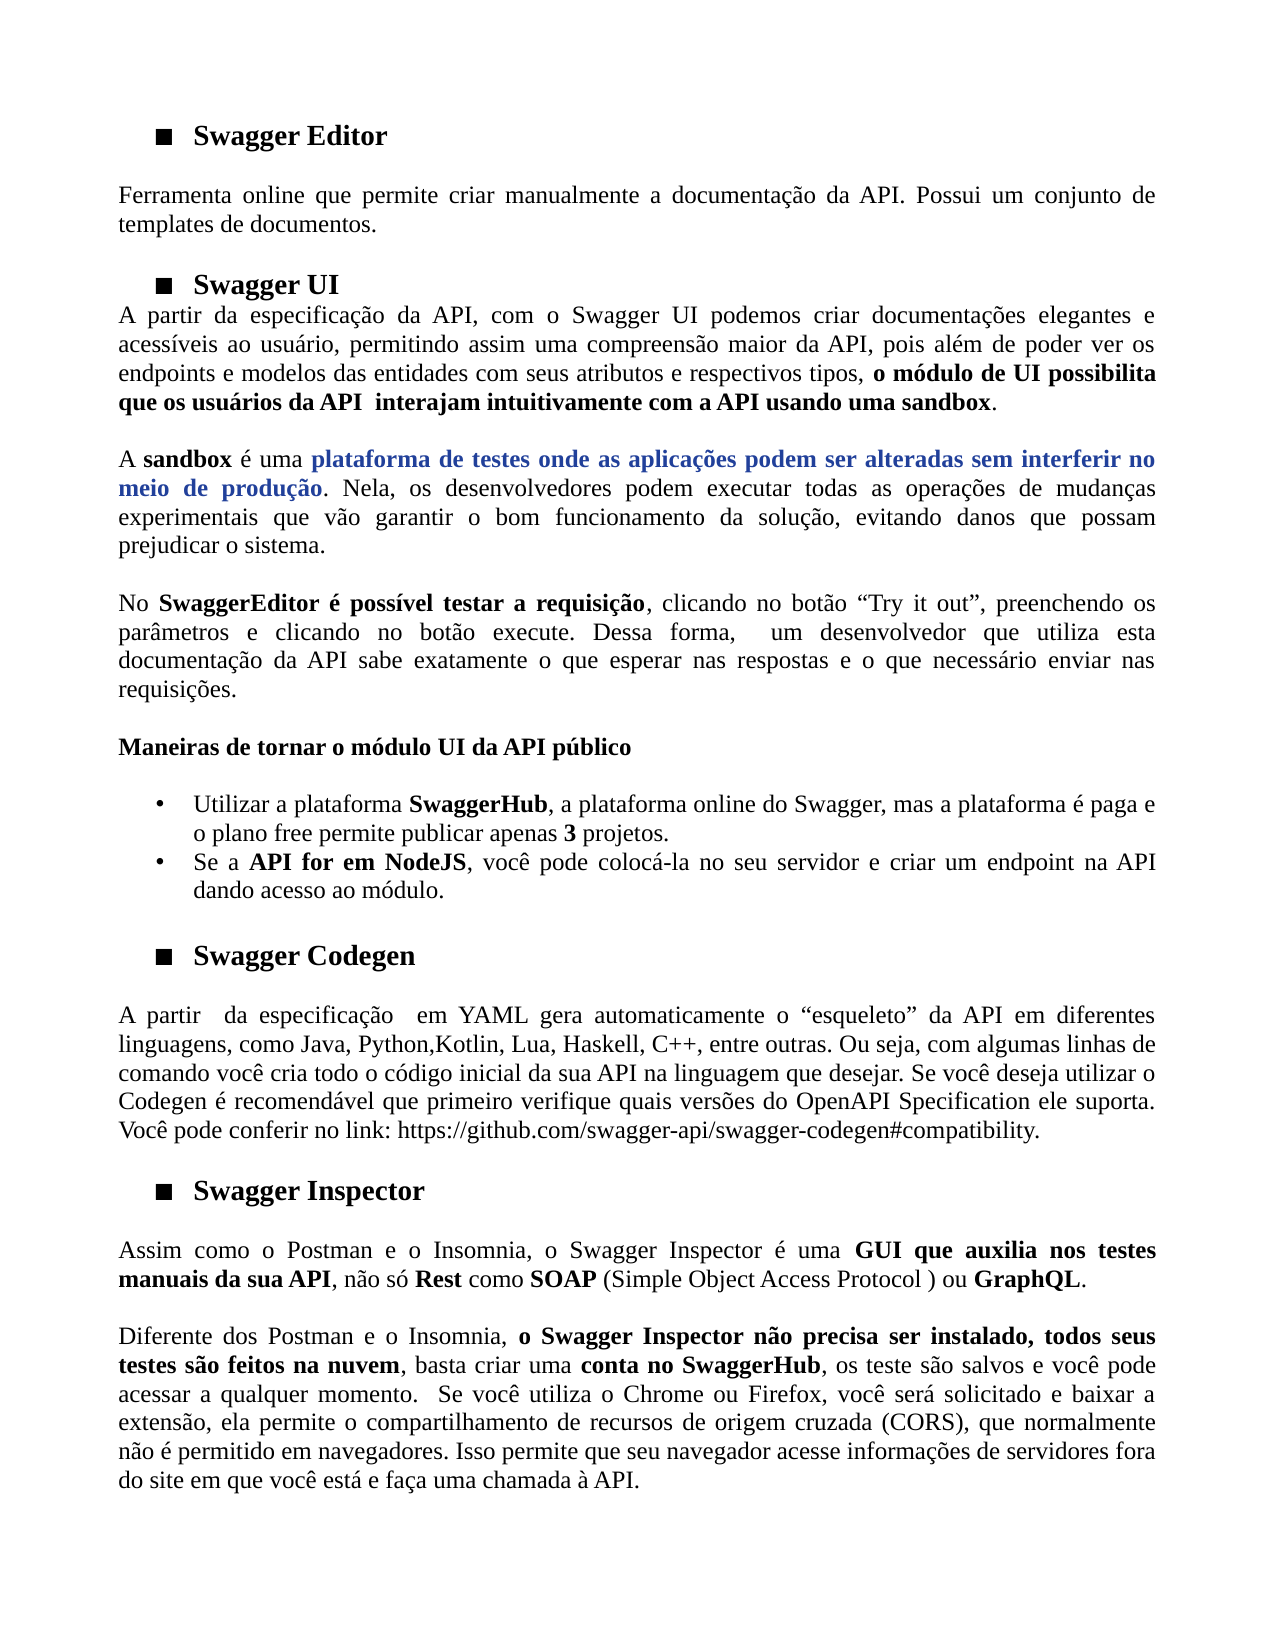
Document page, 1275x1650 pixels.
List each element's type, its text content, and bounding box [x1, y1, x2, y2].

list Se a API for em NodeJS, você pode colocá-la no seu servidor e criar um endpoint na API dando acesso ao módulo. [156, 847, 1157, 904]
list Swagger Codegen [156, 938, 1157, 971]
list Utilizar a plataforma SwaggerHub, a plataforma online do Swagger, mas a plataforma é paga e o plano free permite publicar apenas 3 projetos. [156, 789, 1157, 847]
text No SwaggerEditor é possível testar a requisição, clicando no botão “Try it out”, preenchendo os parâmetros e clicando no botão execute. Dessa forma, um desenvolvedor que utiliza esta documentação da API sabe exatamente o que esperar nas respostas e o que necessário enviar nas requisições. [118, 588, 1157, 703]
text A partir da especificação em YAML gera automaticamente o “esqueleto” da API em diferentes linguagens, como Java, Python,Kotlin, Lua, Haskell, C++, entre outras. Ou seja, com algumas linhas de comando você cria todo o código inicial da sua API na linguagem que desejar. Se você deseja utilizar o Codegen é recomendável que primeiro verifique quais versões do OpenAPI Specification ele suporta. Você pode conferir no link: https://github.com/swagger-api/swagger-codegen#compatibility. [118, 1000, 1157, 1144]
text A partir da especificação da API, com o Swagger UI podemos criar documentações elegantes e acessíveis ao usuário, permitindo assim uma compreensão maior da API, pois além de poder ver os endpoints e modelos das entidades com seus atributos e respectivos tipos, o módulo de UI possibilita que os usuários da API interajam intuitivamente com a API usando uma sandbox. [118, 300, 1157, 415]
text Ferramenta online que permite criar manualmente a documentação da API. Possui um conjunto de templates de documentos. [118, 181, 1157, 238]
text Maneiras de tornar o módulo UI da API público [118, 732, 1157, 760]
text Diferente dos Postman e o Insomnia, o Swagger Inspector não precisa ser instalado, todos seus testes são feitos na nuvem, basta criar uma conta no SwaggerHub, os teste são salvos e você pode acessar a qualquer momento. Se você utiliza o Chrome ou Firefox, você será solicitado e baixar a extensão, ela permite o compartilhamento de recursos de origem cruzada (CORS), que normalmente não é permitido em navegadores. Isso permite que seu navegador acesse informações de servidores fora do site em que você está e faça uma chamada à API. [118, 1321, 1157, 1494]
list Swagger Inspector [156, 1173, 1157, 1206]
list Swagger Editor [156, 118, 1157, 152]
text A sandbox é uma plataforma de testes onde as aplicações podem ser alteradas sem interferir no meio de produção. Nela, os desenvolvedores podem executar todas as operações de mudanças experimentais que vão garantir o bom funcionamento da solução, evitando danos que possam prejudicar o sistema. [118, 444, 1157, 559]
text Assim como o Postman e o Insomnia, o Swagger Inspector é uma GUI que auxilia nos testes manuais da sua API, não só Rest como SOAP (Simple Object Access Protocol ) ou GraphQL. [118, 1235, 1157, 1292]
list Swagger UI [156, 267, 1157, 300]
